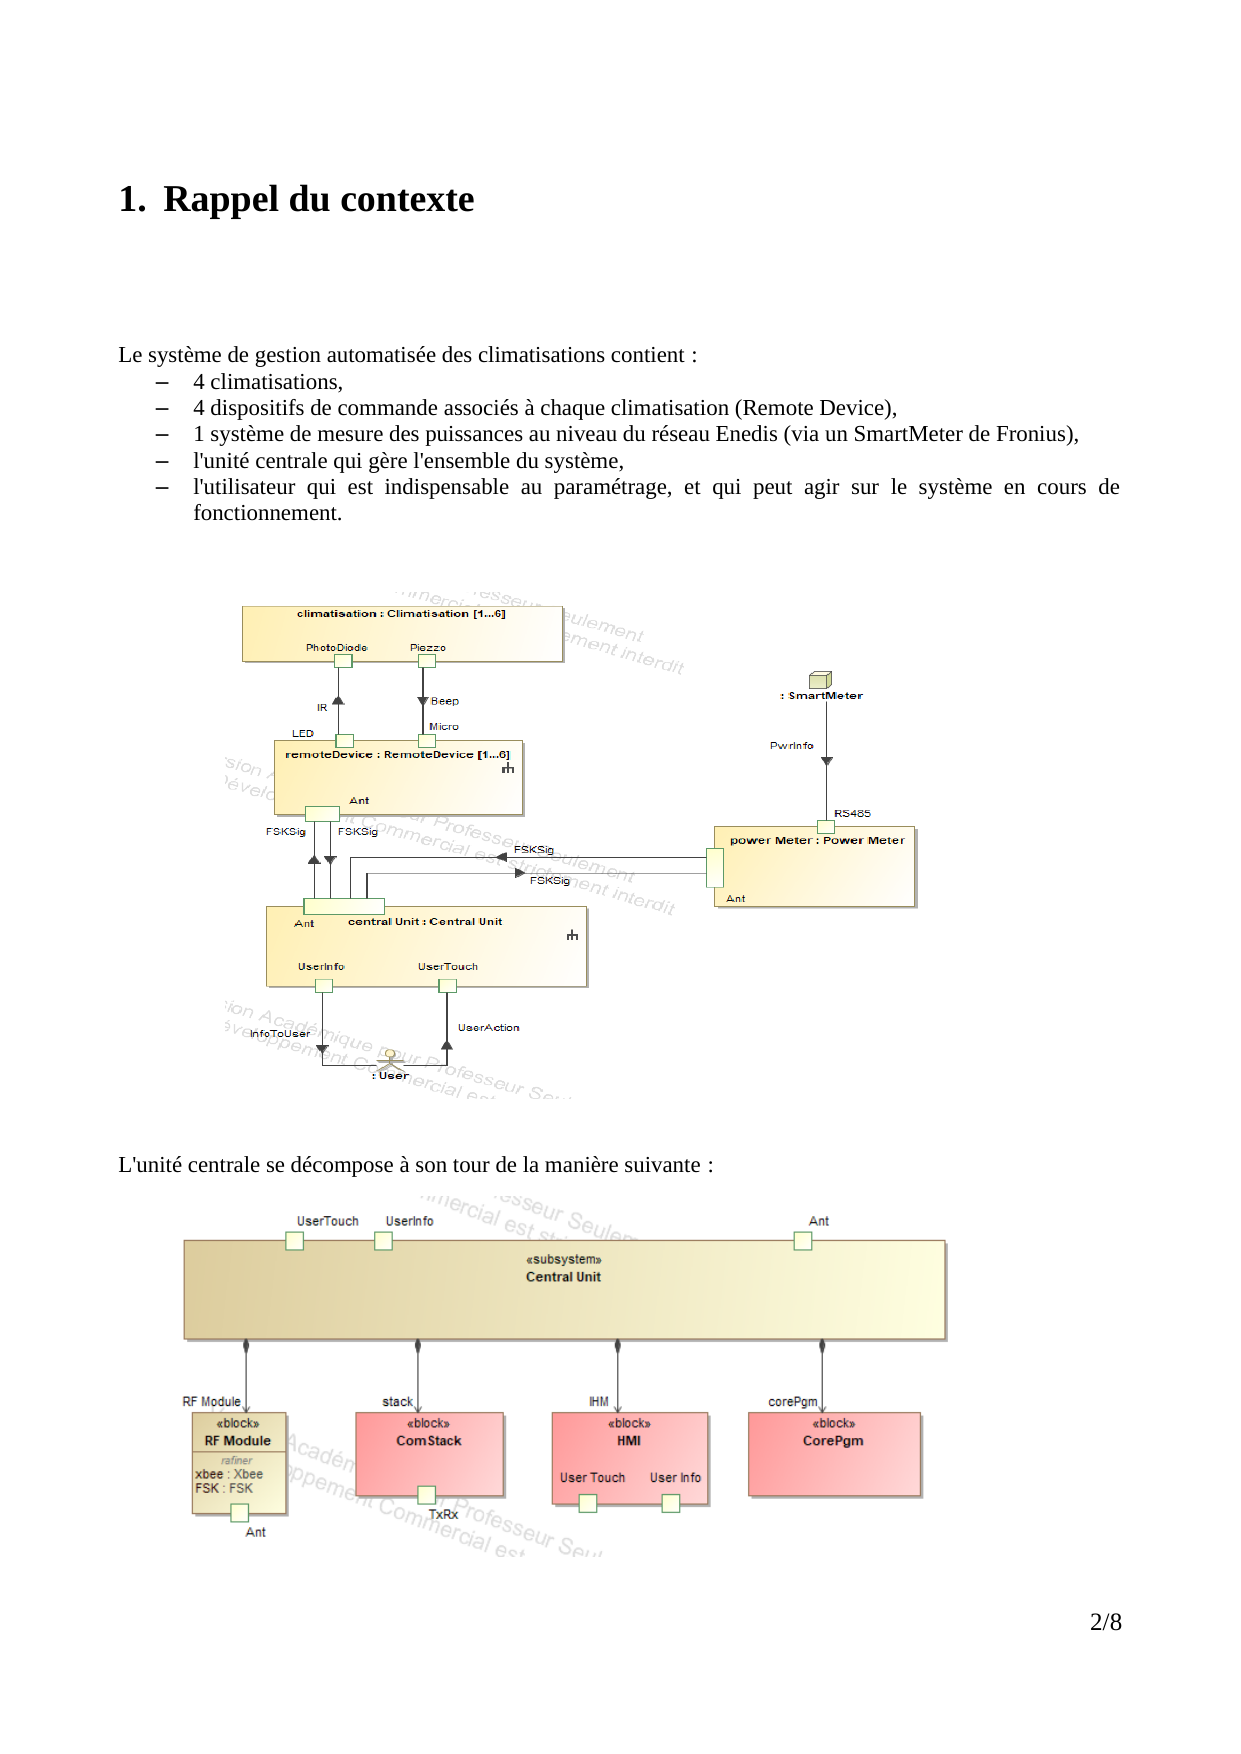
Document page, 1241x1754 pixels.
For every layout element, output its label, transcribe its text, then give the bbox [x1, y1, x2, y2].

list l'unité centrale qui gère l'ensemble du système, [156, 447, 1122, 473]
text Le système de gestion automatisée des climatisations contient : [118, 341, 1122, 368]
subtitle Rappel du contexte [118, 176, 1122, 220]
list l'utilisateur qui est indispensable au paramétrage, et qui peut agir sur le système en cours de fonctionnement. [156, 473, 1122, 526]
list 4 dispositifs de commande associés à chaque climatisation (Remote Device), [156, 394, 1122, 420]
list 1 système de mesure des puissances au niveau du réseau Enedis (via un SmartMeter de Fronius), [156, 420, 1122, 447]
list 4 climatisations, [156, 368, 1122, 394]
text L'unité centrale se décompose à son tour de la manière suivante : [118, 1151, 1122, 1177]
